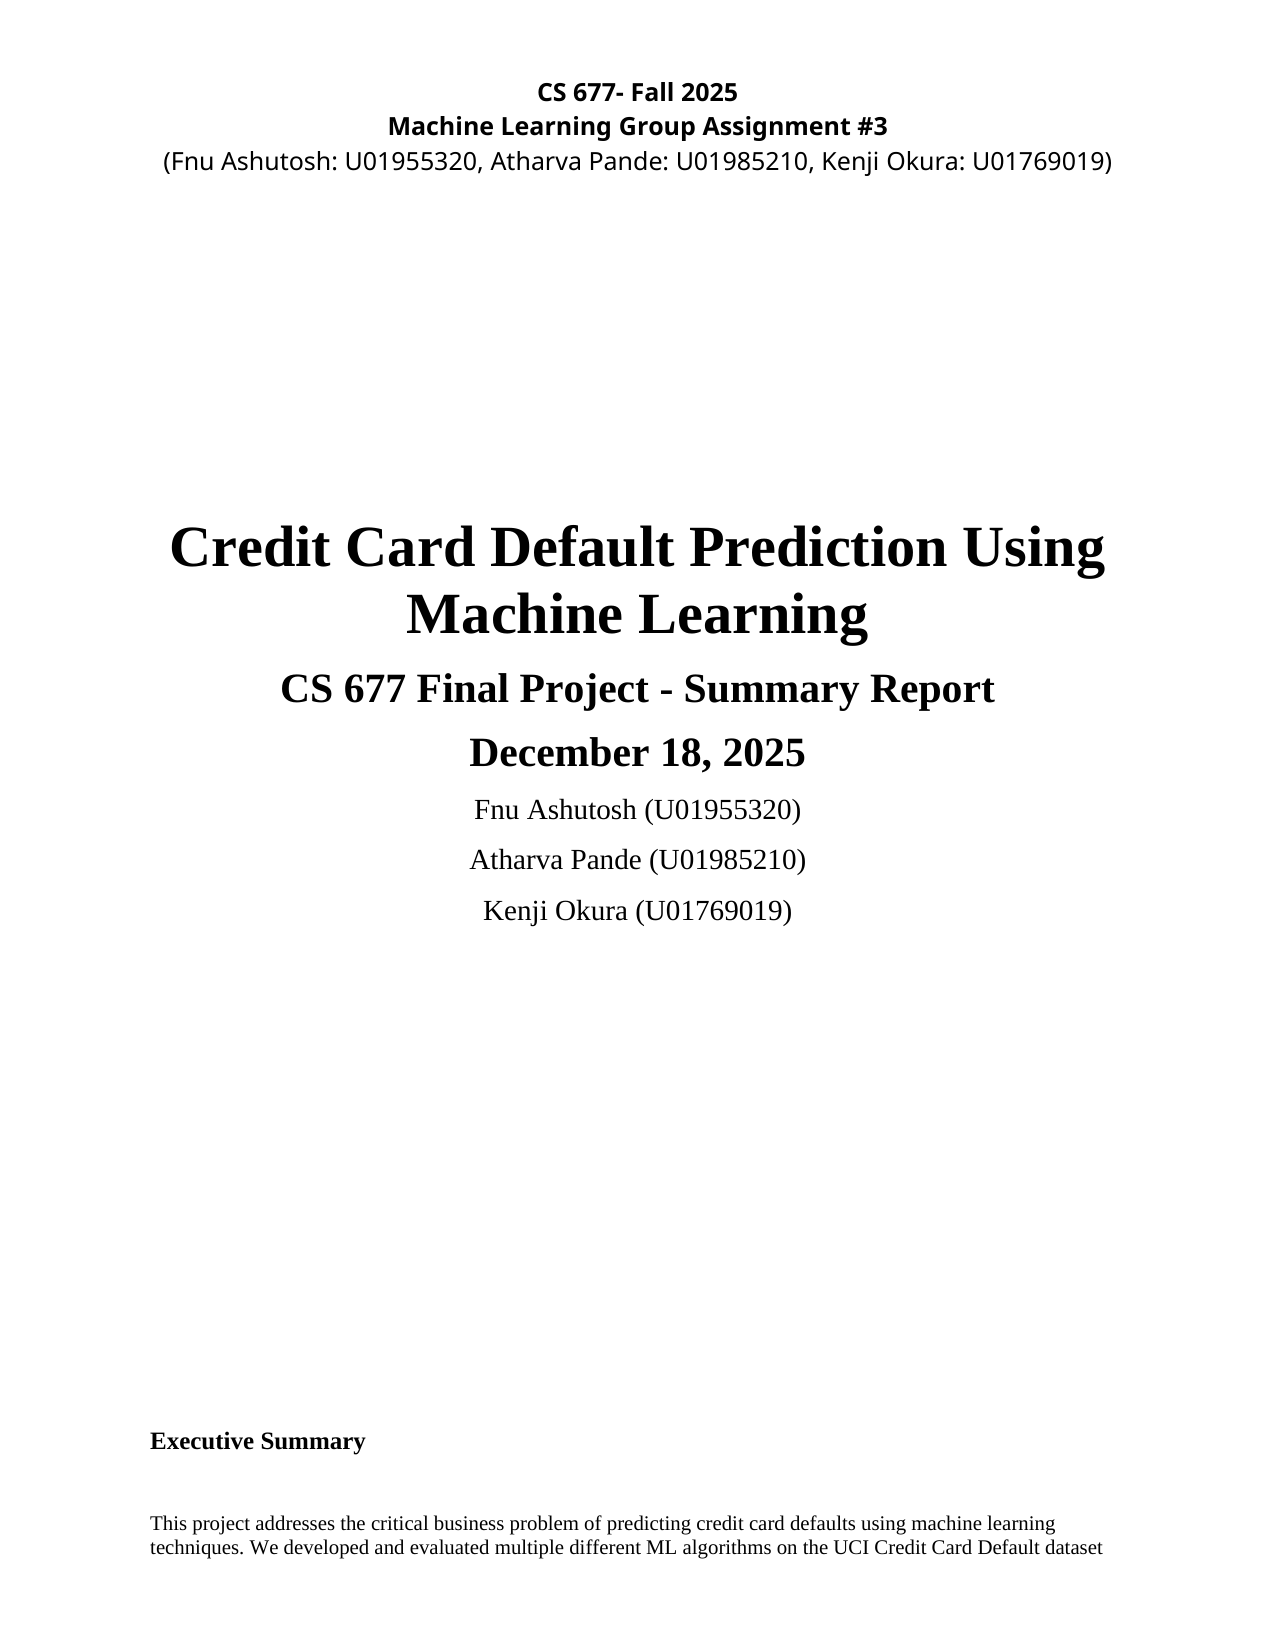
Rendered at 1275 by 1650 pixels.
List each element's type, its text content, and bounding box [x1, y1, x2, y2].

text Atharva Pande (U01985210) [150, 842, 1125, 876]
text Credit Card Default Prediction Using Machine Learning [150, 512, 1125, 646]
text Kenji Okura (U01769019) [150, 893, 1125, 926]
text This project addresses the critical business problem of predicting credit card defaults using machine learning techniques. We developed and evaluated multiple different ML algorithms on the UCI Credit Card Default dataset [150, 1511, 1125, 1559]
text Fnu Ashutosh (U01955320) [150, 792, 1125, 826]
text December 18, 2025 [150, 728, 1125, 776]
text CS 677 Final Project - Summary Report [150, 663, 1125, 711]
subtitle Executive Summary [150, 1426, 1125, 1454]
